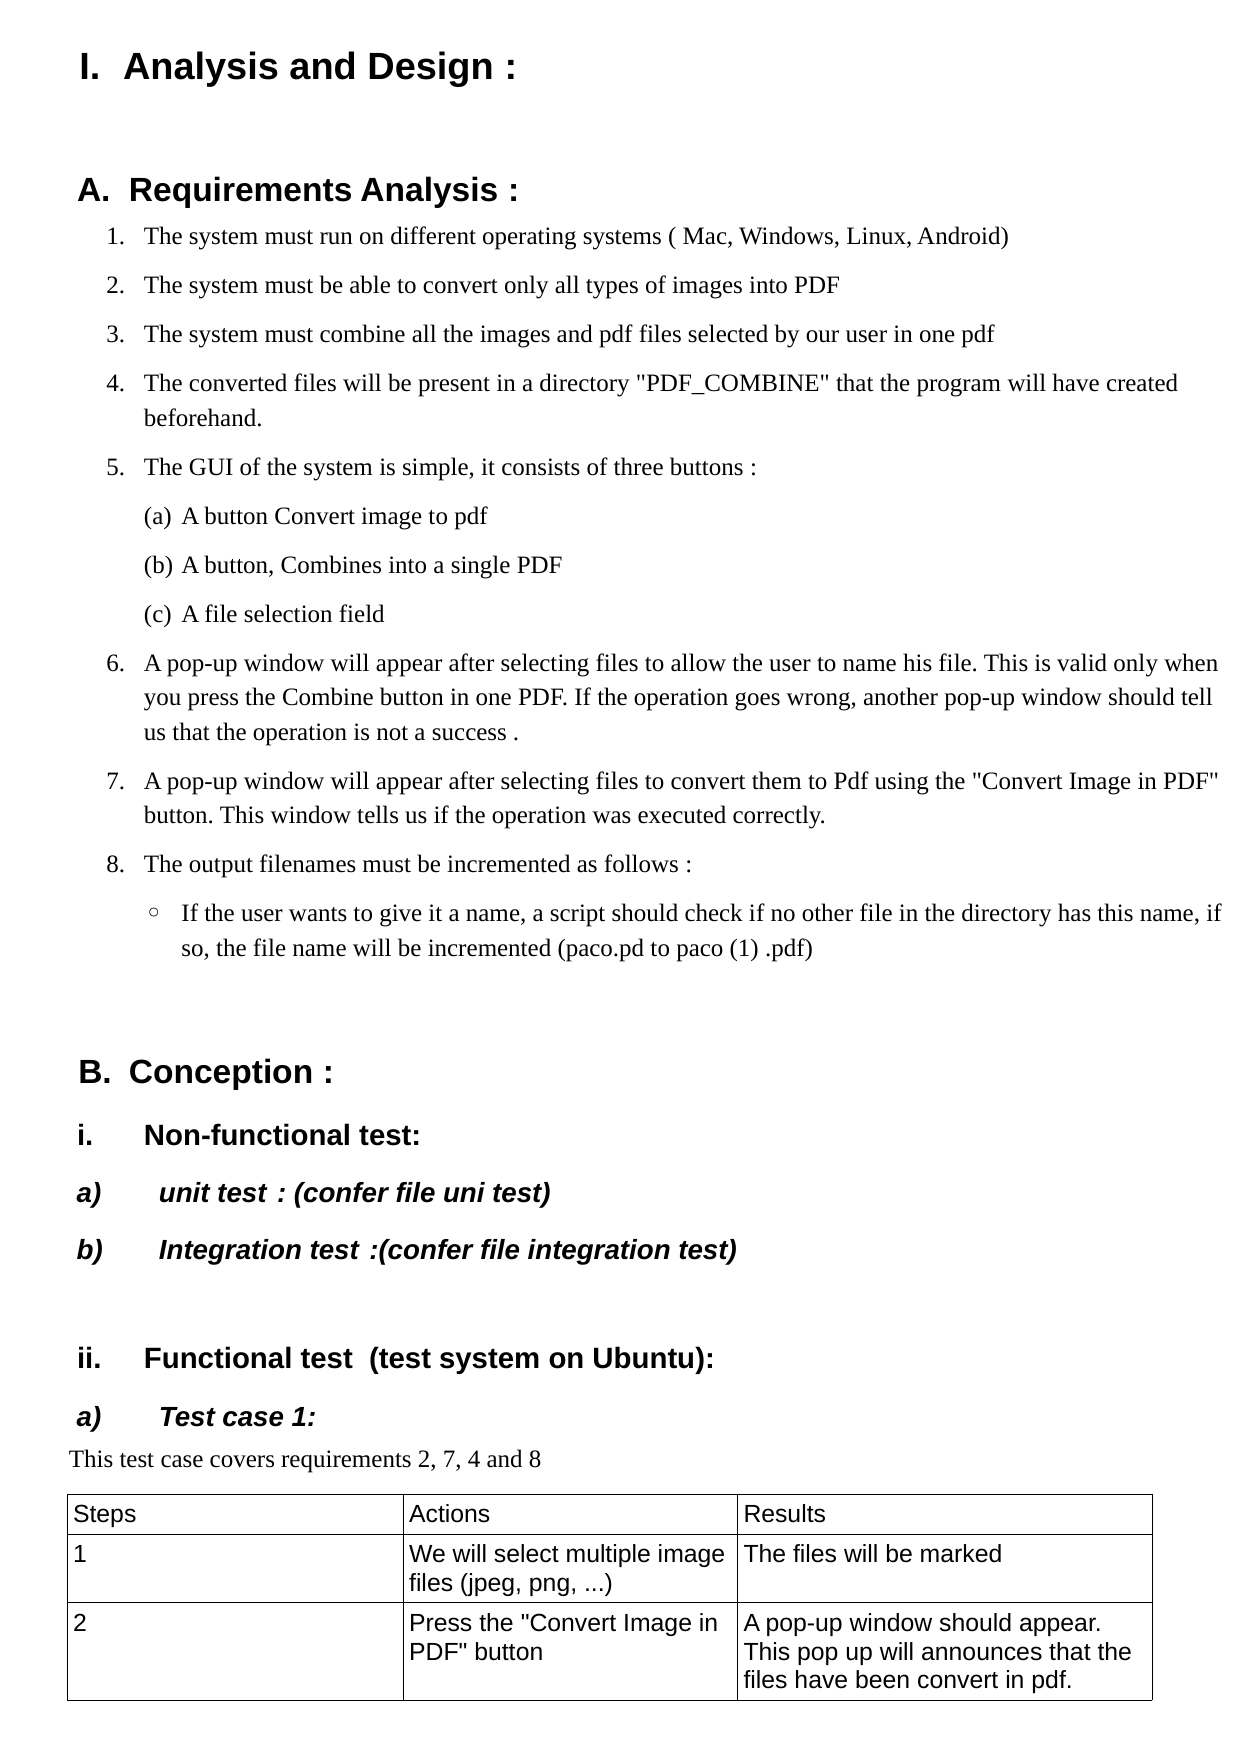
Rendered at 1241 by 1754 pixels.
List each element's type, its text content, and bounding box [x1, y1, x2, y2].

subtitle Functional test (test system on Ubuntu): [69, 1341, 1223, 1375]
list The output filenames must be incremented as follows : [106, 849, 1223, 878]
list The system must run on different operating systems ( Mac, Windows, Linux, Android) [106, 221, 1223, 250]
list The GUI of the system is simple, it consists of three buttons : [106, 452, 1223, 480]
text This test case covers requirements 2, 7, 4 and 8 [69, 1444, 1223, 1473]
table_cell The files will be marked [738, 1535, 1152, 1602]
table_cell 2 [68, 1603, 403, 1699]
table_header Steps [68, 1495, 403, 1534]
list A file selection field [144, 599, 1223, 628]
subtitle Test case 1: [69, 1400, 1223, 1432]
list A pop-up window will appear after selecting files to convert them to Pdf using the "Convert Image in PDF" button. This window tells us if the operation was executed correctly. [106, 766, 1223, 829]
table_cell A pop-up window should appear. This pop up will announces that the files have been convert in pdf. [738, 1603, 1152, 1699]
table_header Actions [404, 1495, 737, 1534]
list A button Convert image to pdf [144, 501, 1223, 529]
subtitle Integration test :(confer file integration test) [69, 1233, 1223, 1265]
list If the user wants to give it a name, a script should check if no other file in the directory has this name, if so, the file name will be incremented (paco.pd to paco (1) .pdf) [144, 898, 1223, 962]
subtitle Requirements Analysis : [69, 170, 1223, 208]
table_header Results [738, 1495, 1152, 1534]
list A button, Combines into a single PDF [144, 550, 1223, 578]
list A pop-up window will appear after selecting files to allow the user to name his file. This is valid only when you press the Combine button in one PDF. If the operation goes wrong, another pop-up window should tell us that the operation is not a success . [106, 648, 1223, 746]
subtitle Non-functional test: [69, 1118, 1223, 1151]
subtitle unit test : (confer file uni test) [69, 1176, 1223, 1208]
table_cell We will select multiple image files (jpeg, png, ...) [404, 1535, 737, 1602]
list The system must combine all the images and pdf files selected by our user in one pdf [106, 319, 1223, 348]
table_cell Press the "Convert Image in PDF" button [404, 1603, 737, 1699]
list The converted files will be present in a directory "PDF_COMBINE" that the program will have created beforehand. [106, 368, 1223, 431]
table_cell 1 [68, 1535, 403, 1602]
list The system must be able to convert only all types of images into PDF [106, 270, 1223, 299]
subtitle Analysis and Design : [69, 44, 1223, 87]
subtitle Conception : [69, 1052, 1223, 1091]
